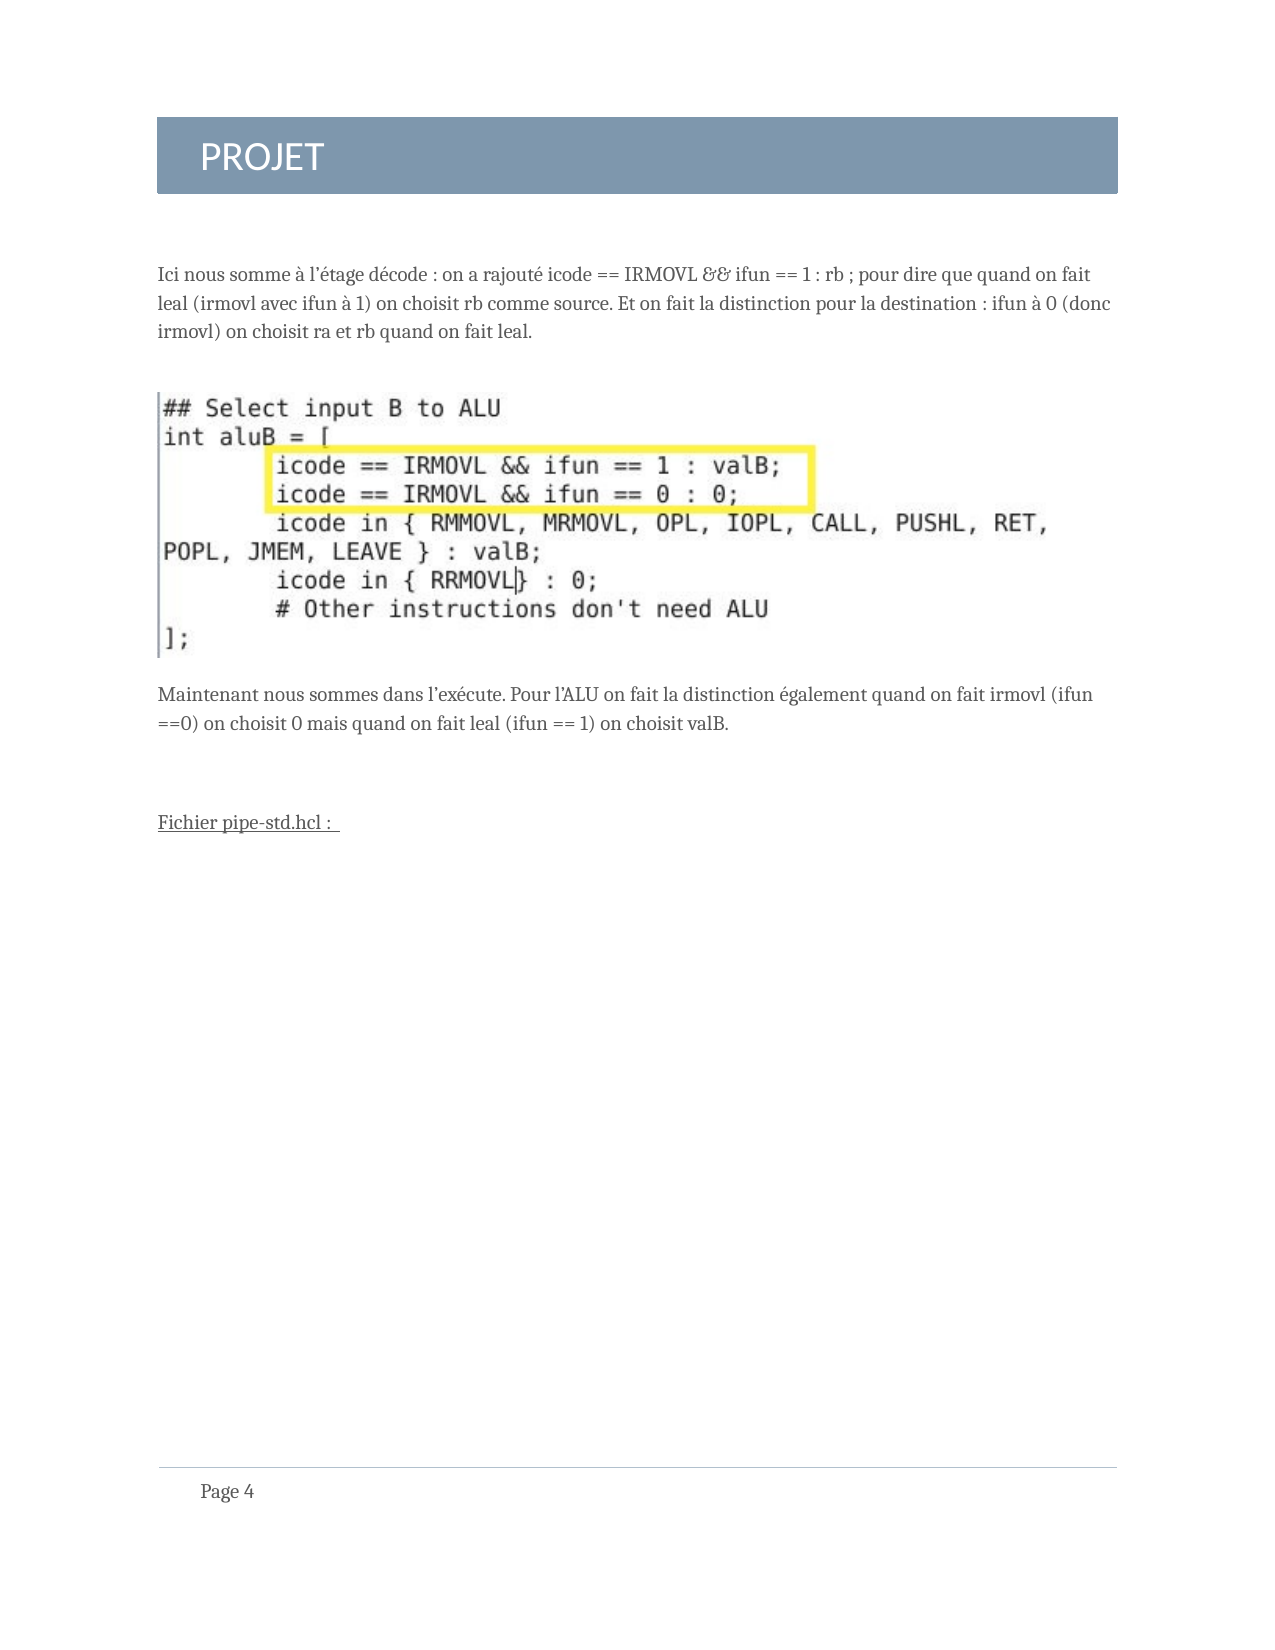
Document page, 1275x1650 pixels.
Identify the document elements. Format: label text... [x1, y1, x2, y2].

text Ici nous somme à l’étage décode : on a rajouté icode == IRMOVL && ifun == 1 : rb ; pour dire que quand on fait leal (irmovl avec ifun à 1) on choisit rb comme source. Et on fait la distinction pour la destination : ifun à 0 (donc irmovl) on choisit ra et rb quand on fait leal. [157, 262, 1117, 344]
text Fichier pipe-std.hcl : [157, 811, 1117, 834]
text Maintenant nous sommes dans l’exécute. Pour l’ALU on fait la distinction également quand on fait irmovl (ifun ==0) on choisit 0 mais quand on fait leal (ifun == 1) on choisit valB. [157, 683, 1117, 735]
